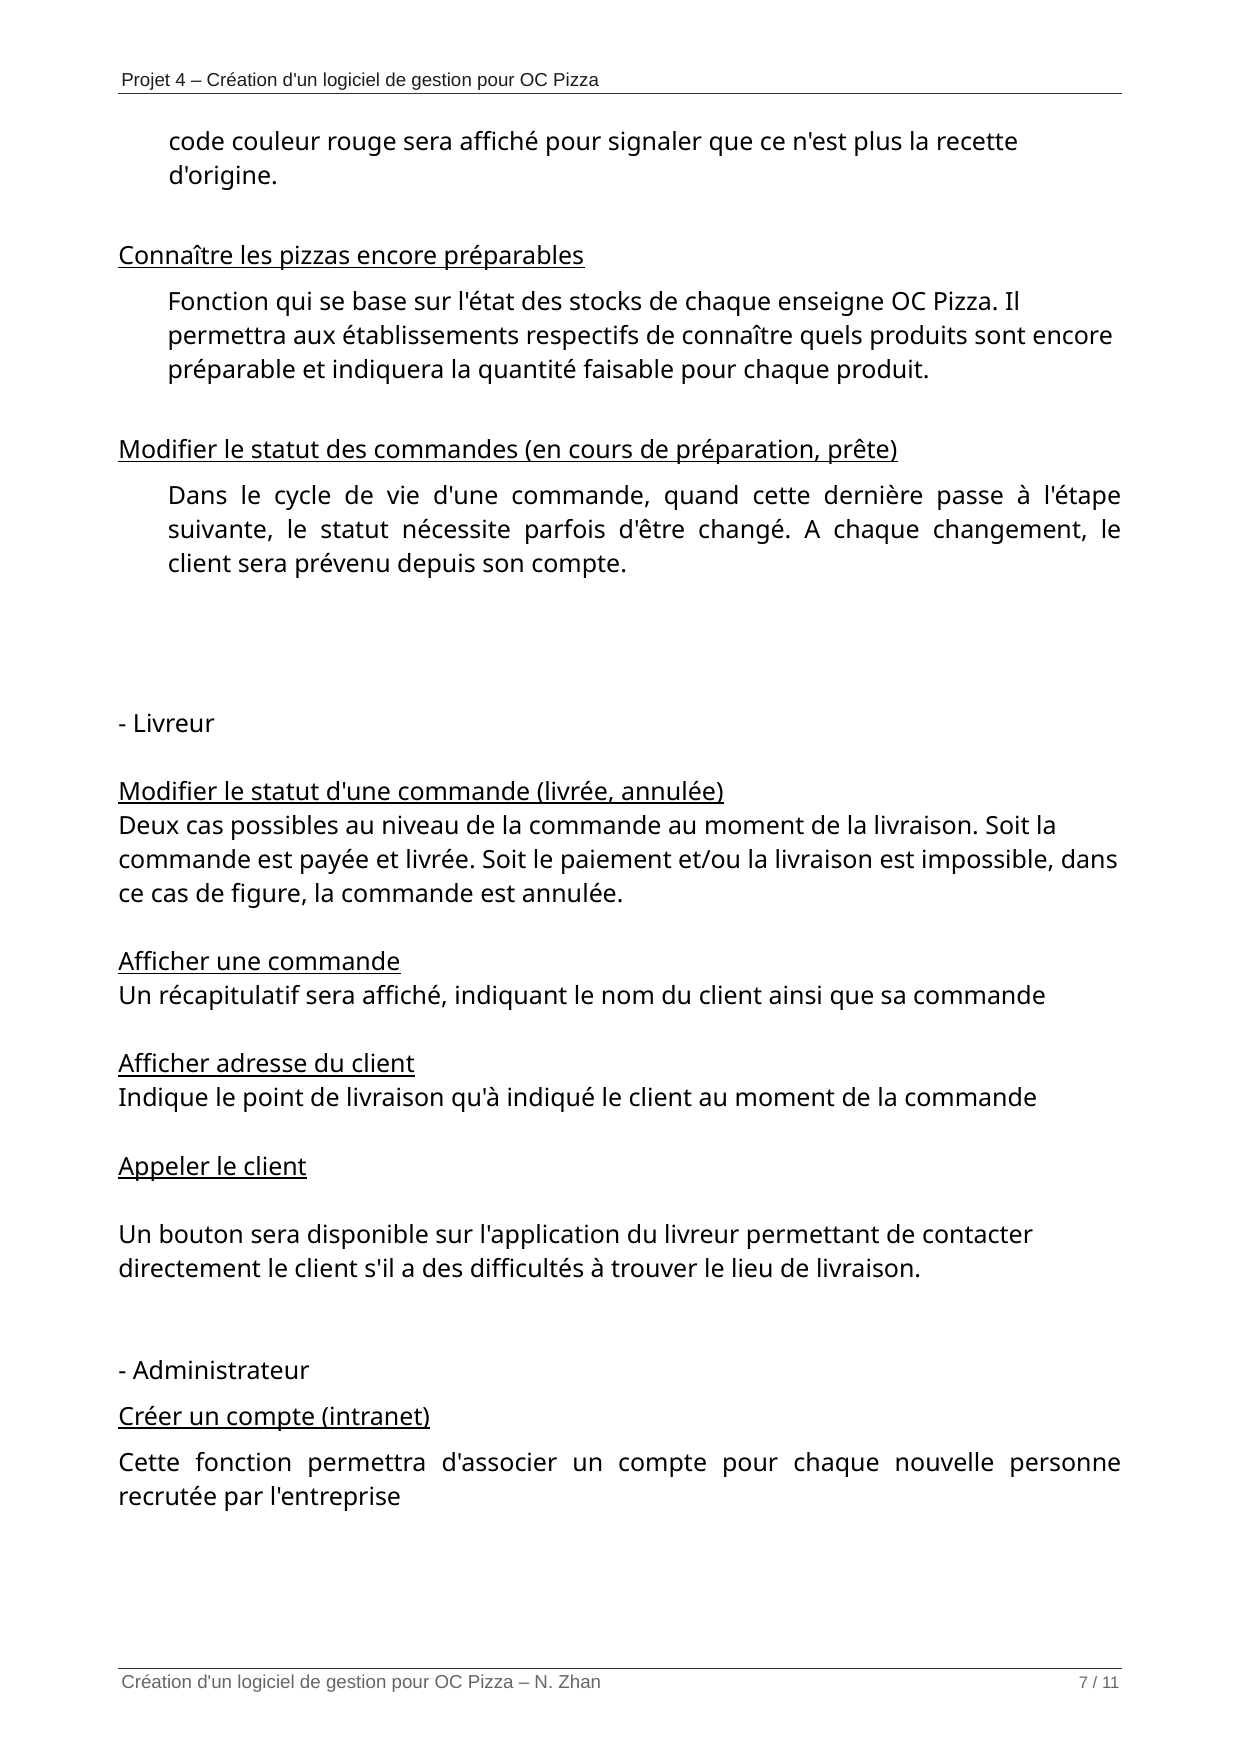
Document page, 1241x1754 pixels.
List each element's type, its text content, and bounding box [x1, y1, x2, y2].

text code couleur rouge sera affiché pour signaler que ce n'est plus la recette d'origine. [168, 124, 1122, 192]
text Un récapitulatif sera affiché, indiquant le nom du client ainsi que sa commande [118, 978, 1122, 1012]
text Afficher une commande [118, 944, 1122, 978]
text Modifier le statut d'une commande (livrée, annulée) [118, 773, 1122, 808]
text - Livreur [118, 705, 1122, 739]
text Indique le point de livraison qu'à indiqué le client au moment de la commande [118, 1080, 1122, 1114]
text Cette fonction permettra d'associer un compte pour chaque nouvelle personne recrutée par l'entreprise [118, 1444, 1122, 1512]
text Un bouton sera disponible sur l'application du livreur permettant de contacter directement le client s'il a des difficultés à trouver le lieu de livraison. [118, 1216, 1122, 1284]
text Fonction qui se base sur l'état des stocks de chaque enseigne OC Pizza. Il permettra aux établissements respectifs de connaître quels produits sont encore préparable et indiquera la quantité faisable pour chaque produit. [167, 284, 1122, 386]
text Créer un compte (intranet) [118, 1398, 1122, 1432]
text - Administrateur [118, 1353, 1122, 1387]
text Modifier le statut des commandes (en cours de préparation, prête) [118, 432, 1122, 466]
text Dans le cycle de vie d'une commande, quand cette dernière passe à l'étape suivante, le statut nécessite parfois d'être changé. A chaque changement, le client sera prévenu depuis son compte. [168, 477, 1122, 580]
text Appeler le client [118, 1148, 1122, 1182]
text Connaître les pizzas encore préparables [118, 238, 1122, 272]
text Deux cas possibles au niveau de la commande au moment de la livraison. Soit la commande est payée et livrée. Soit le paiement et/ou la livraison est impossible, dans ce cas de figure, la commande est annulée. [118, 808, 1122, 910]
text Afficher adresse du client [118, 1046, 1122, 1080]
